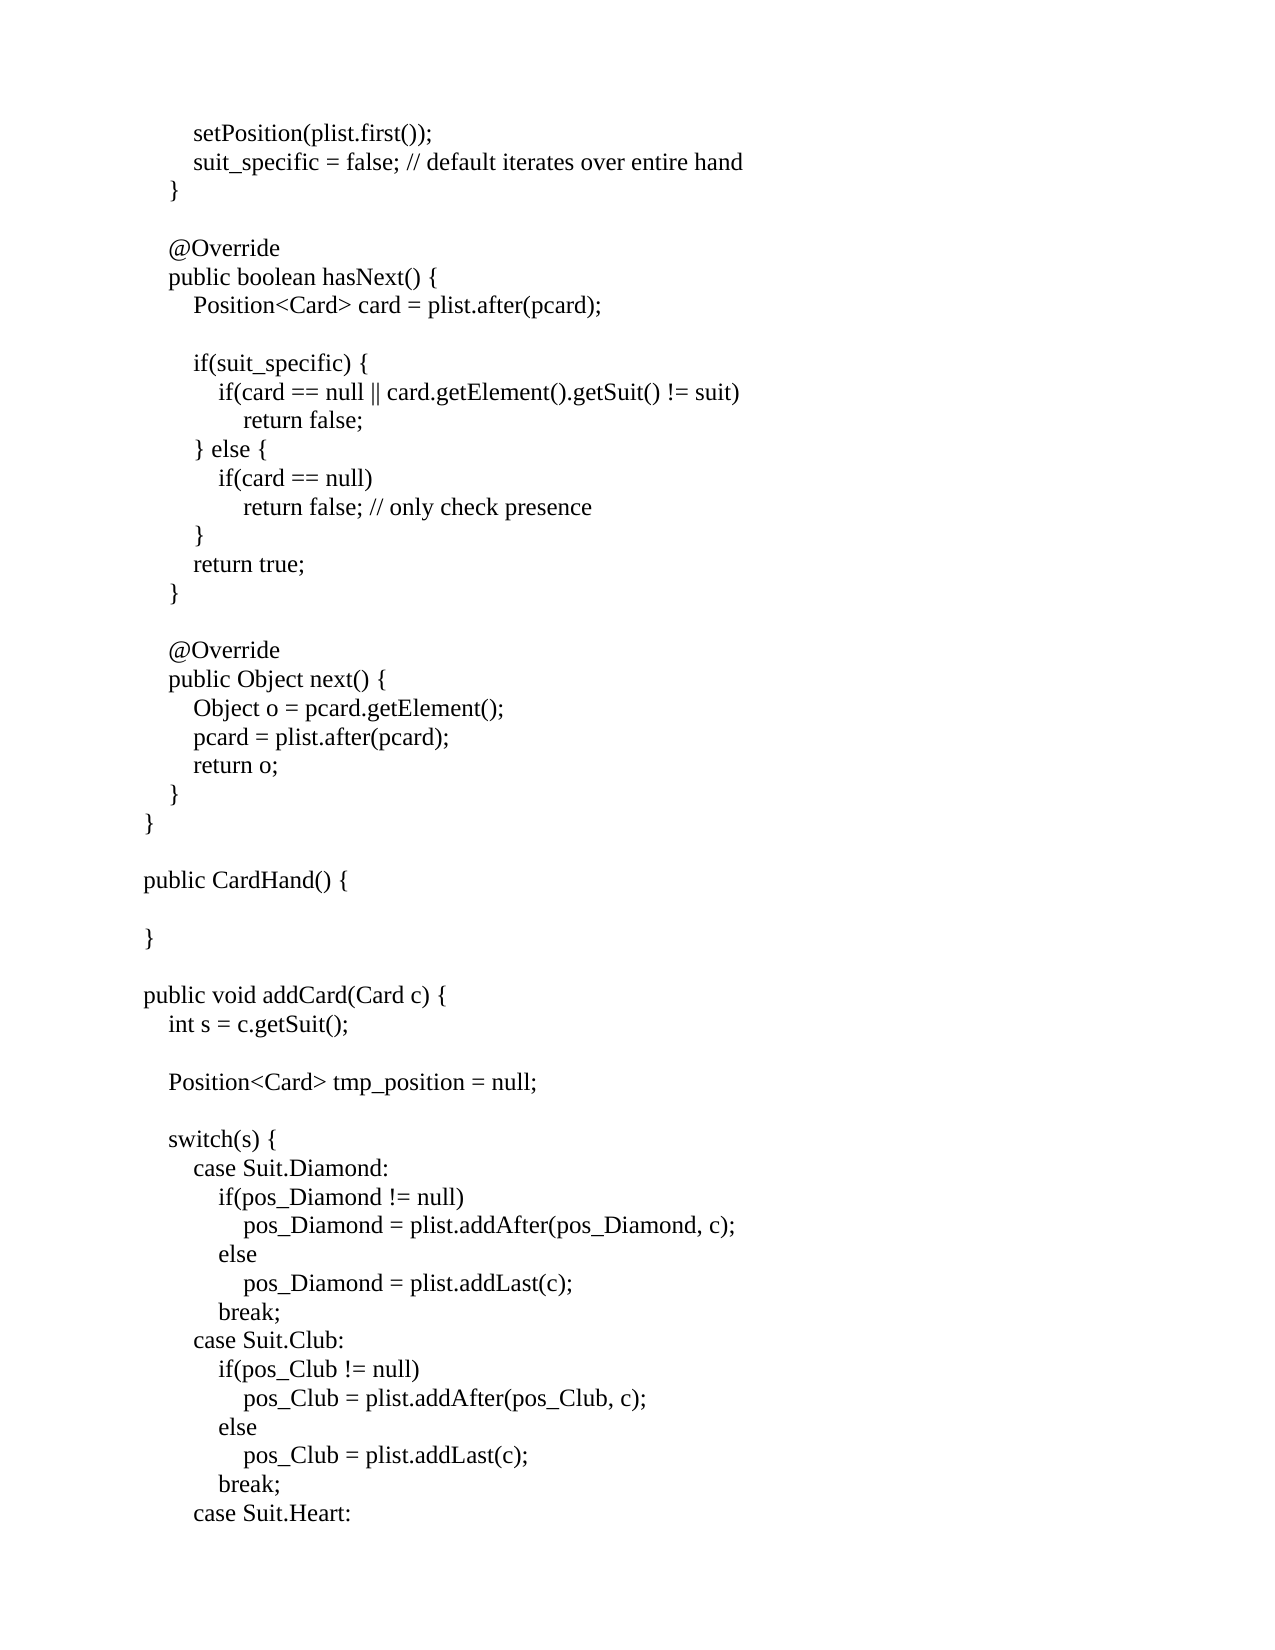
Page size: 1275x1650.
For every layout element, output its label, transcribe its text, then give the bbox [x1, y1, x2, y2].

text else [118, 1239, 1157, 1268]
text if(pos_Club != null) [118, 1354, 1157, 1383]
text pos_Diamond = plist.addAfter(pos_Diamond, c); [118, 1211, 1157, 1239]
text int s = c.getSuit(); [118, 1009, 1157, 1038]
text } [118, 521, 1157, 549]
text @Override [118, 636, 1157, 664]
text if(pos_Diamond != null) [118, 1182, 1157, 1211]
text pos_Diamond = plist.addLast(c); [118, 1268, 1157, 1297]
text return o; [118, 751, 1157, 779]
text return true; [118, 549, 1157, 578]
text switch(s) { [118, 1124, 1157, 1153]
text pos_Club = plist.addLast(c); [118, 1441, 1157, 1469]
text if(suit_specific) { [118, 348, 1157, 377]
text } else { [118, 434, 1157, 463]
text public void addCard(Card c) { [118, 981, 1157, 1009]
text } [118, 808, 1157, 837]
text Object o = pcard.getElement(); [118, 693, 1157, 722]
text if(card == null || card.getElement().getSuit() != suit) [118, 377, 1157, 406]
text public boolean hasNext() { [118, 262, 1157, 291]
text } [118, 578, 1157, 607]
text Position<Card> card = plist.after(pcard); [118, 291, 1157, 319]
text public CardHand() { [118, 866, 1157, 894]
text return false; [118, 406, 1157, 434]
text if(card == null) [118, 463, 1157, 492]
text else [118, 1412, 1157, 1441]
text break; [118, 1297, 1157, 1326]
text case Suit.Diamond: [118, 1153, 1157, 1182]
text return false; // only check presence [118, 492, 1157, 521]
text Position<Card> tmp_position = null; [118, 1067, 1157, 1096]
text case Suit.Heart: [118, 1498, 1157, 1527]
text break; [118, 1469, 1157, 1498]
text } [118, 779, 1157, 808]
text public Object next() { [118, 664, 1157, 693]
text suit_specific = false; // default iterates over entire hand [118, 147, 1157, 176]
text pcard = plist.after(pcard); [118, 722, 1157, 751]
text } [118, 923, 1157, 952]
text } [118, 176, 1157, 204]
text case Suit.Club: [118, 1326, 1157, 1354]
text setPosition(plist.first()); [118, 118, 1157, 147]
text @Override [118, 233, 1157, 262]
text pos_Club = plist.addAfter(pos_Club, c); [118, 1383, 1157, 1412]
